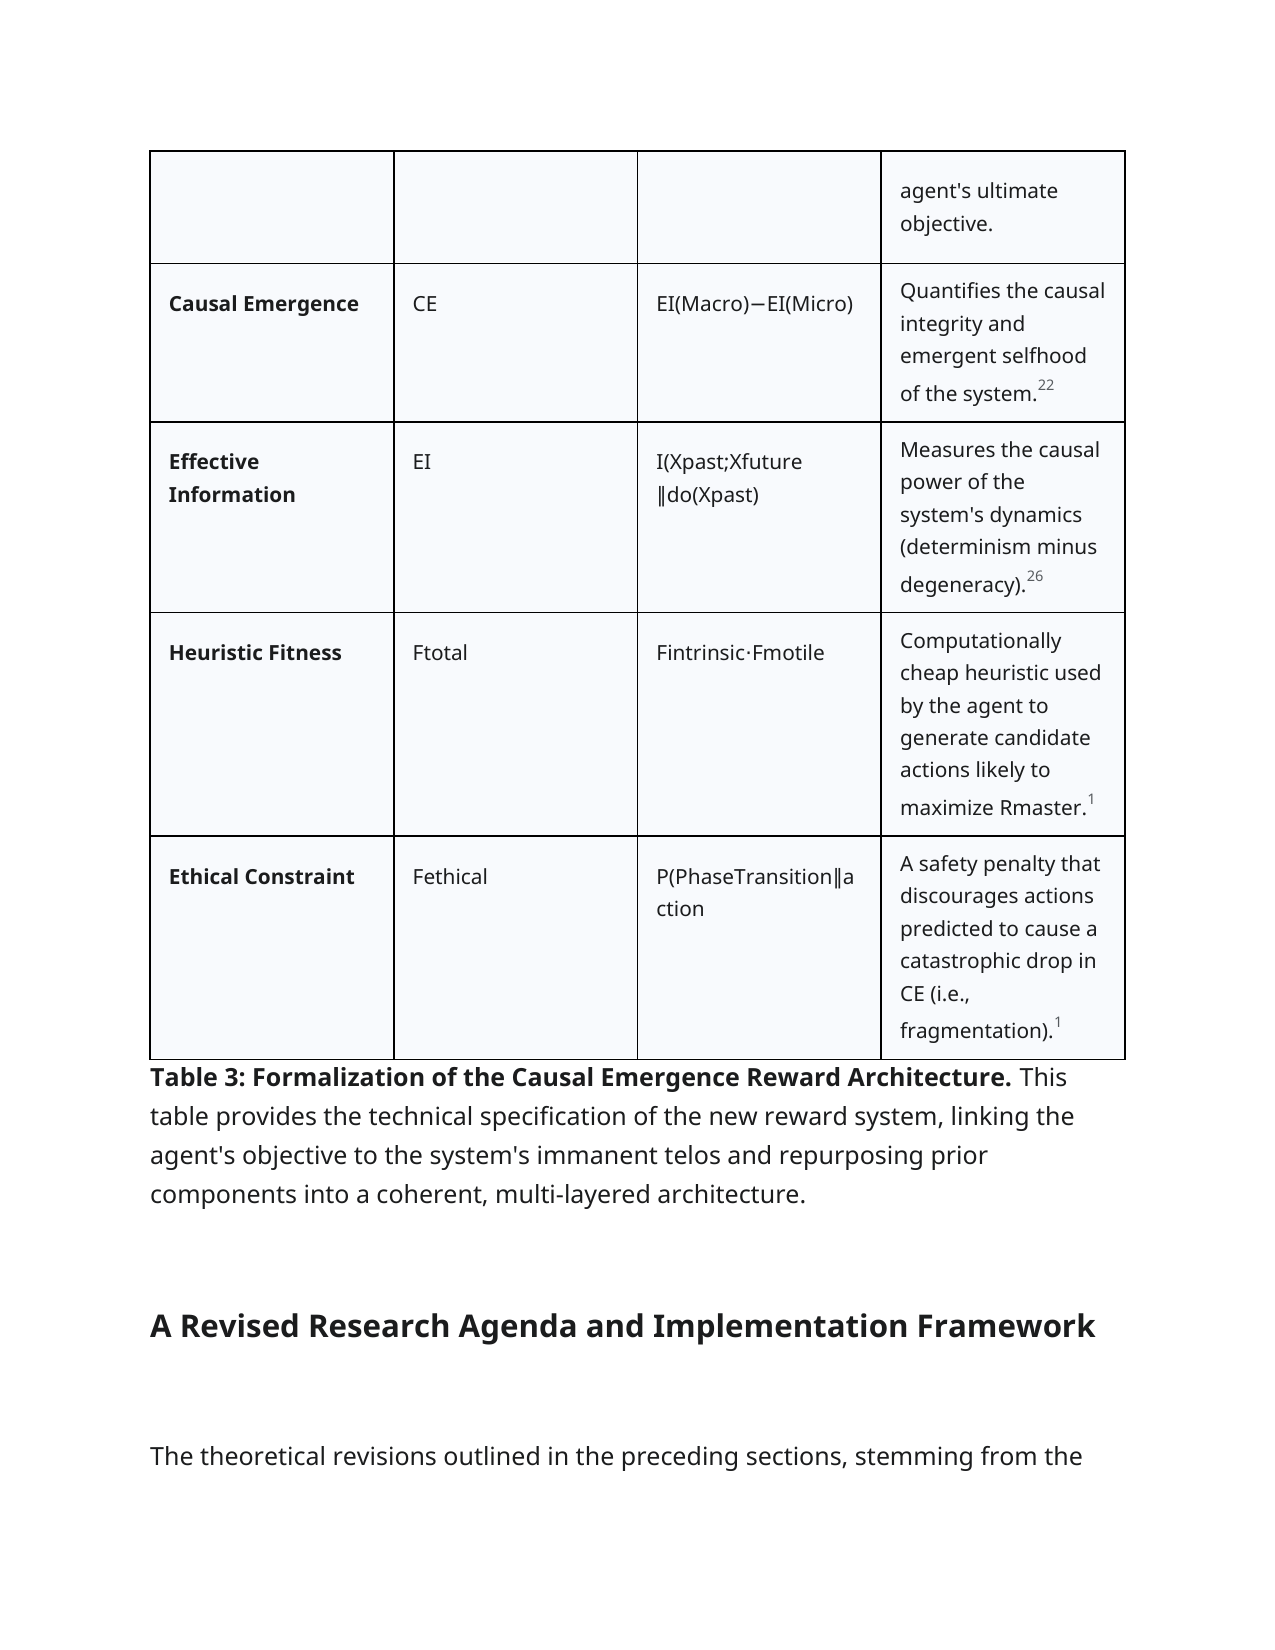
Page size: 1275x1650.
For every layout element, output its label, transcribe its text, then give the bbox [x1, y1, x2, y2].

text The theoretical revisions outlined in the preceding sections, stemming from the [150, 1438, 1125, 1472]
table_cell Computationally cheap heuristic used by the agent to generate candidate actions likely to maximize Rmaster​.1 [882, 613, 1124, 835]
table_cell P(PhaseTransition∥action [638, 837, 880, 1058]
table_cell Ftotal​ [395, 613, 637, 835]
table_cell CE [395, 264, 637, 421]
table_cell A safety penalty that discourages actions predicted to cause a catastrophic drop in CE (i.e., fragmentation).1 [882, 837, 1124, 1058]
table_cell agent's ultimate objective. [882, 152, 1124, 262]
table_cell [395, 152, 637, 262]
table_cell Ethical Constraint [151, 837, 393, 1058]
table_cell Causal Emergence [151, 264, 393, 421]
text Table 3: Formalization of the Causal Emergence Reward Architecture. This table provides the technical specification of the new reward system, linking the agent's objective to the system's immanent telos and repurposing prior components into a coherent, multi-layered architecture. [150, 1060, 1125, 1210]
table_cell [151, 152, 393, 262]
table_cell [638, 152, 880, 262]
table_cell Quantifies the causal integrity and emergent selfhood of the system.22 [882, 264, 1124, 421]
subtitle A Revised Research Agenda and Implementation Framework [150, 1304, 1125, 1346]
table_cell Fethical​ [395, 837, 637, 1058]
table_cell EI [395, 423, 637, 612]
table_cell Effective Information [151, 423, 393, 612]
table_cell Measures the causal power of the system's dynamics (determinism minus degeneracy).26 [882, 423, 1124, 612]
table_cell Fintrinsic​⋅Fmotile​ [638, 613, 880, 835]
table_cell Heuristic Fitness [151, 613, 393, 835]
table_cell EI(Macro)−EI(Micro) [638, 264, 880, 421]
table_cell I(Xpast​;Xfuture​∥do(Xpast​) [638, 423, 880, 612]
